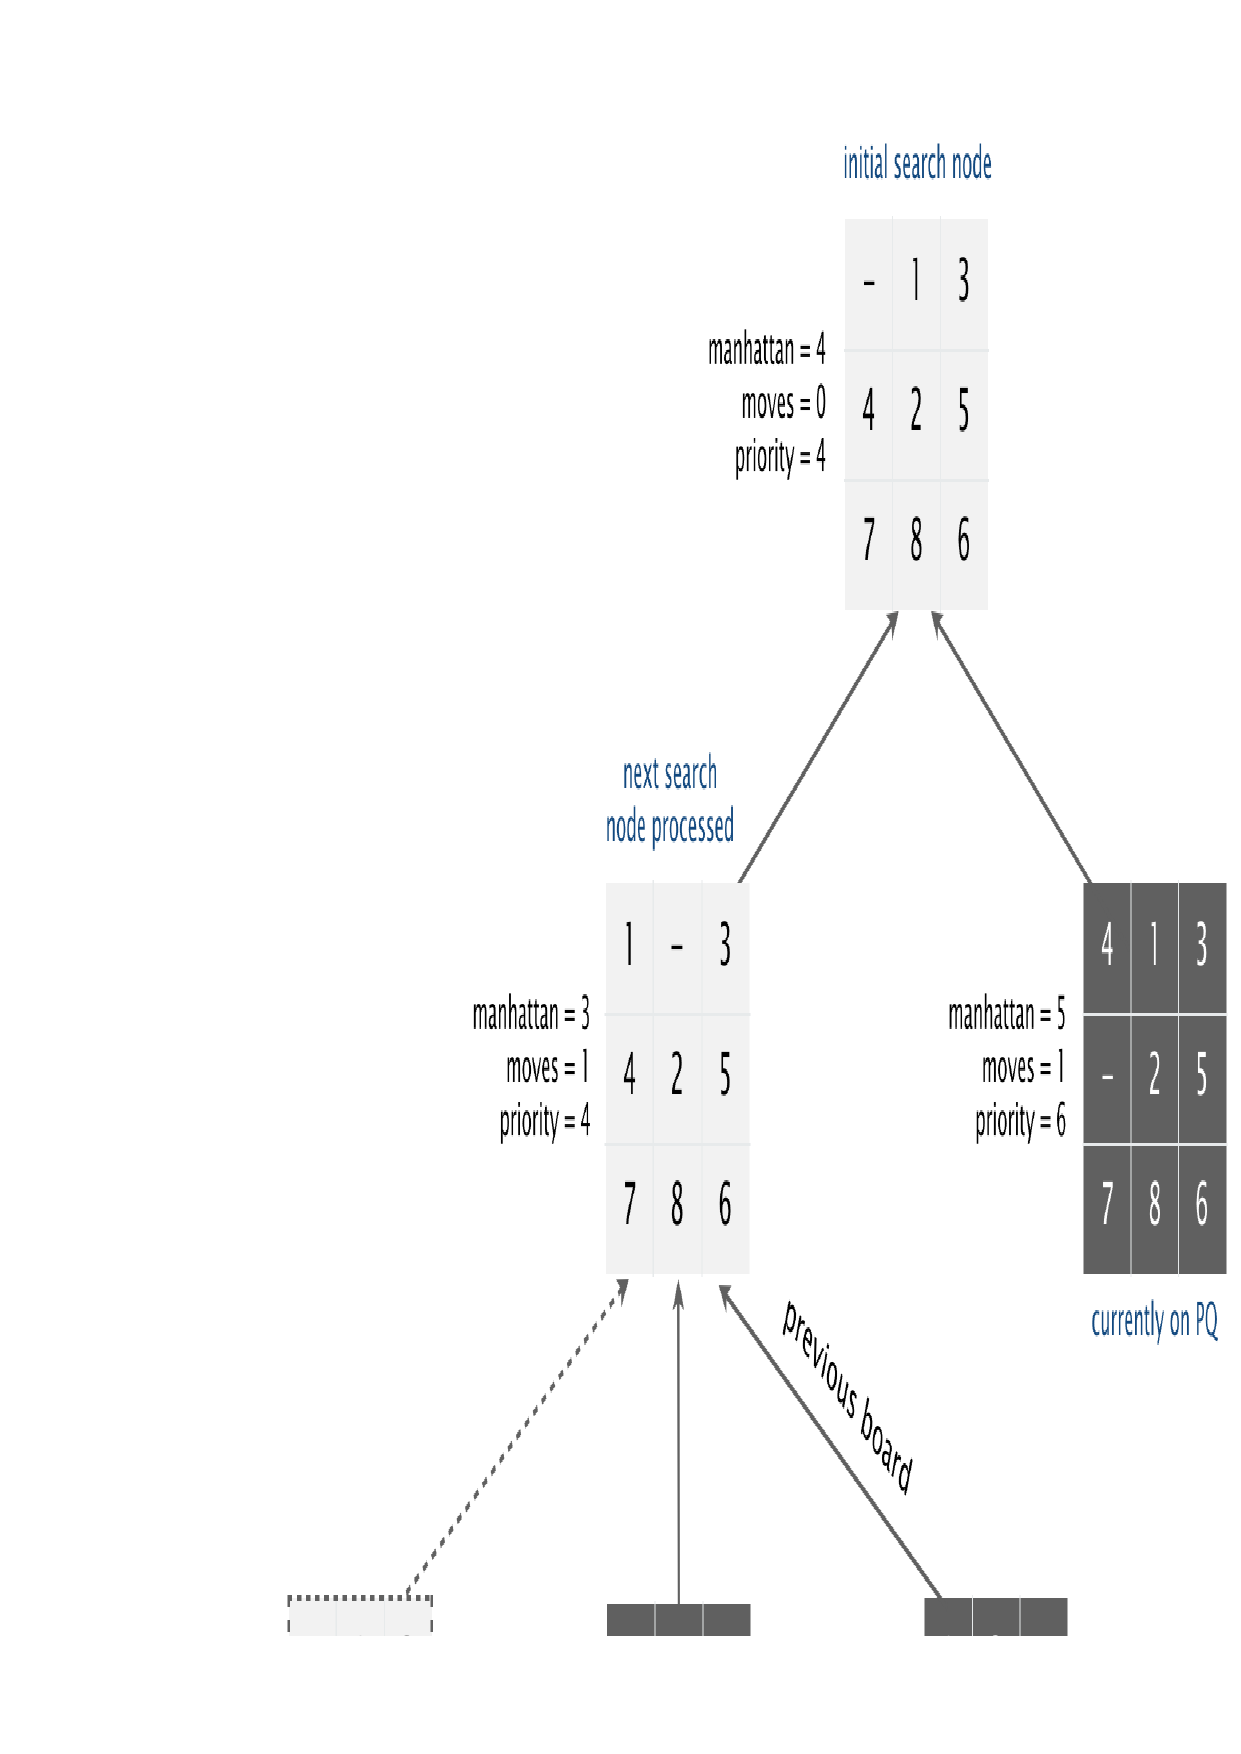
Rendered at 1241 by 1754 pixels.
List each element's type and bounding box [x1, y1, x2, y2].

picture [118, 118, 1236, 1636]
